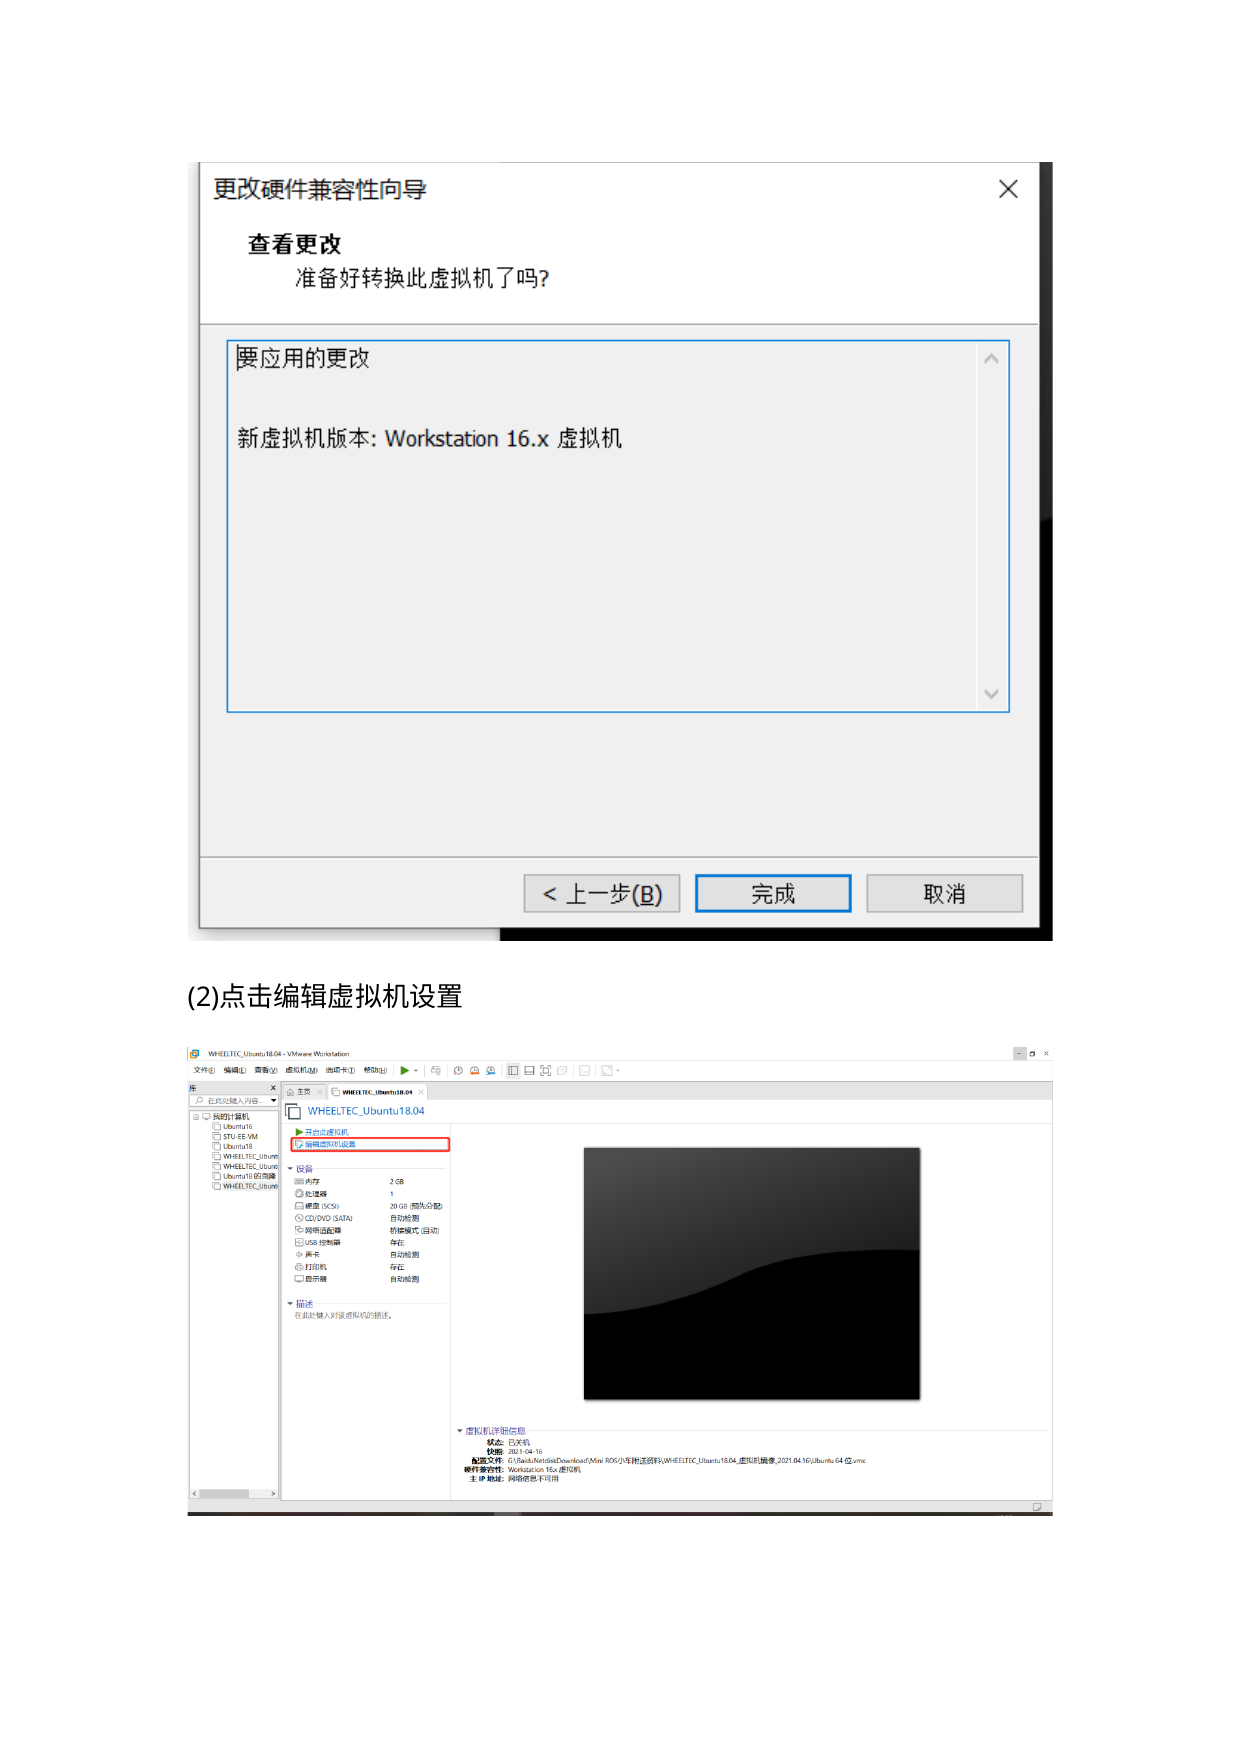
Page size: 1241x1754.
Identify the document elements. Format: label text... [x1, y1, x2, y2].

text (2)点击编辑虚拟机设置 [187, 962, 1053, 1027]
picture [187, 162, 1053, 941]
picture [187, 1047, 1053, 1516]
